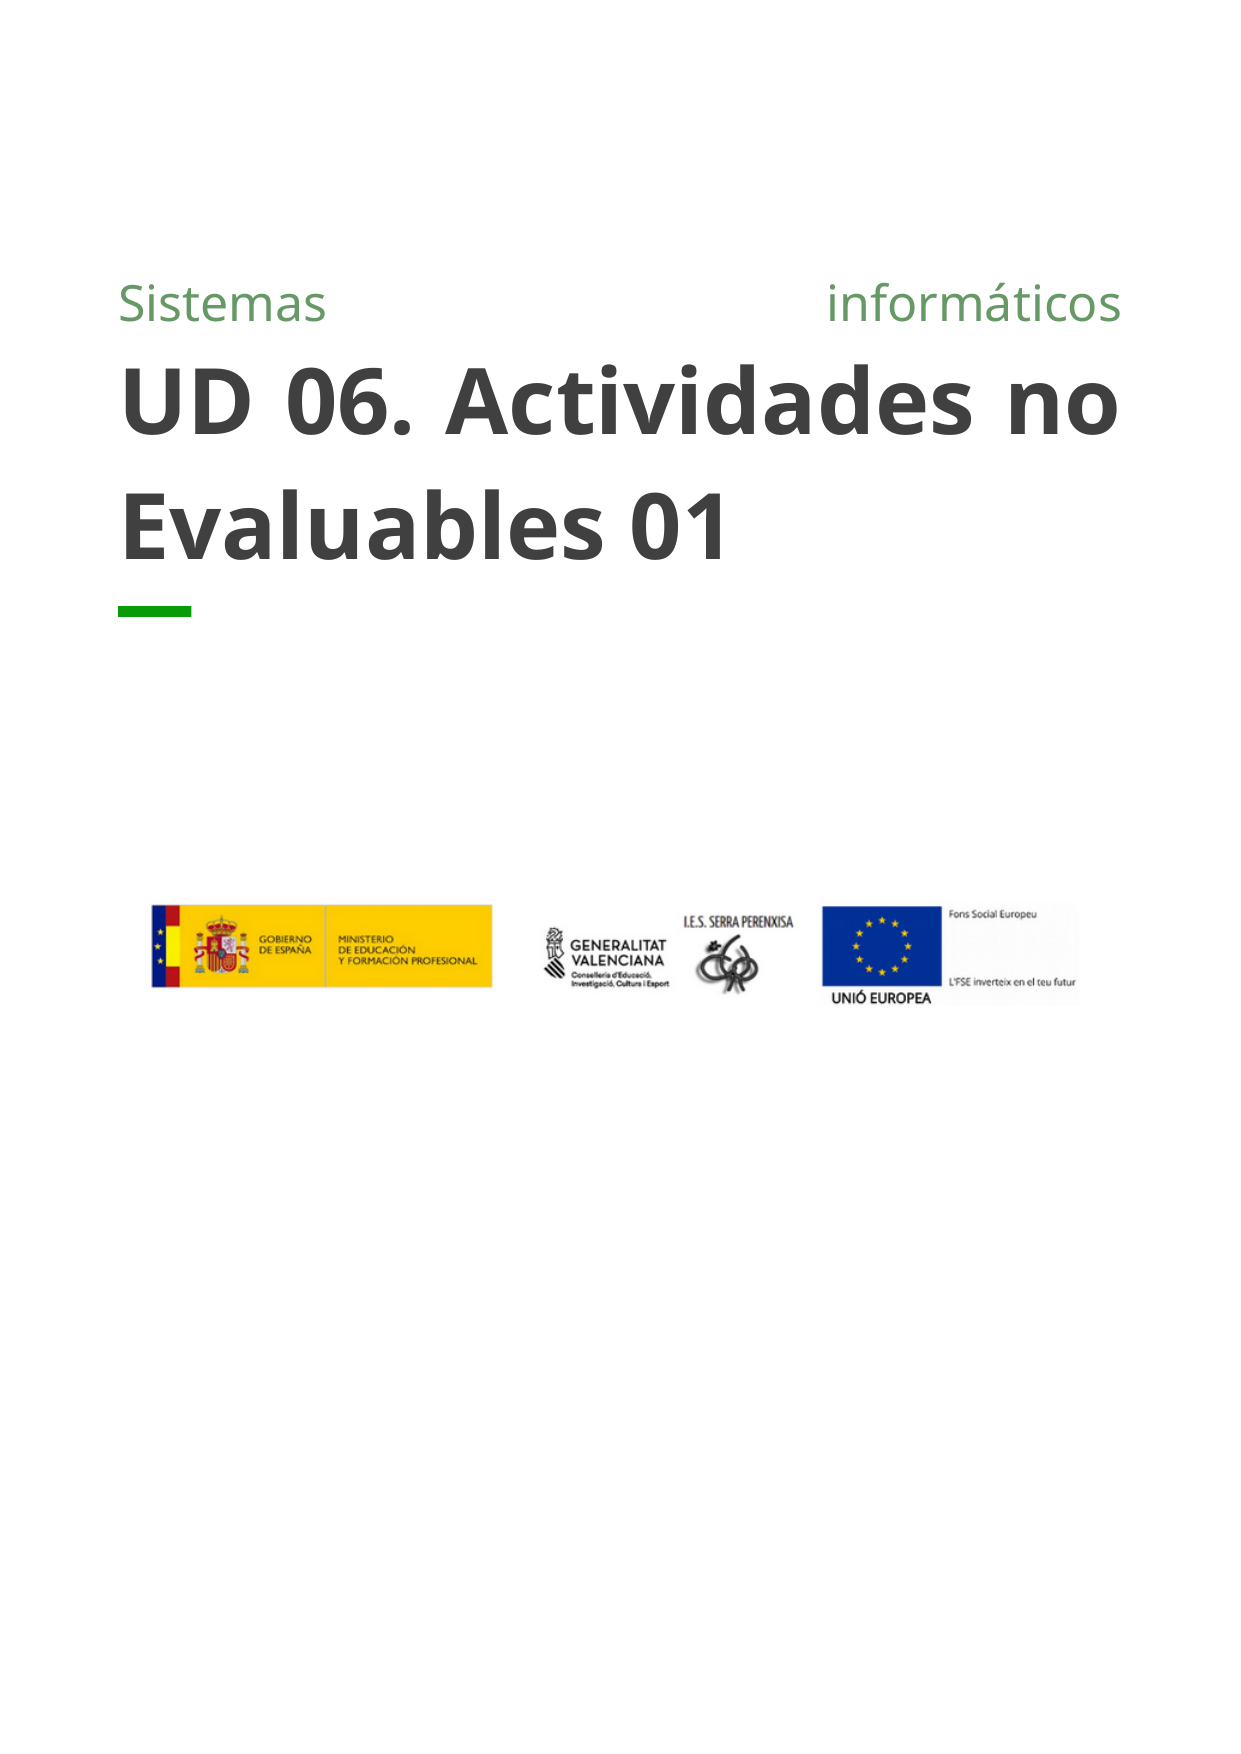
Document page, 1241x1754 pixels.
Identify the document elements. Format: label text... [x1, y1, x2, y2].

picture [118, 606, 192, 617]
picture [118, 885, 1123, 1005]
title Sistemas informáticos UD 06. Actividades no Evaluables 01 [118, 268, 1122, 586]
